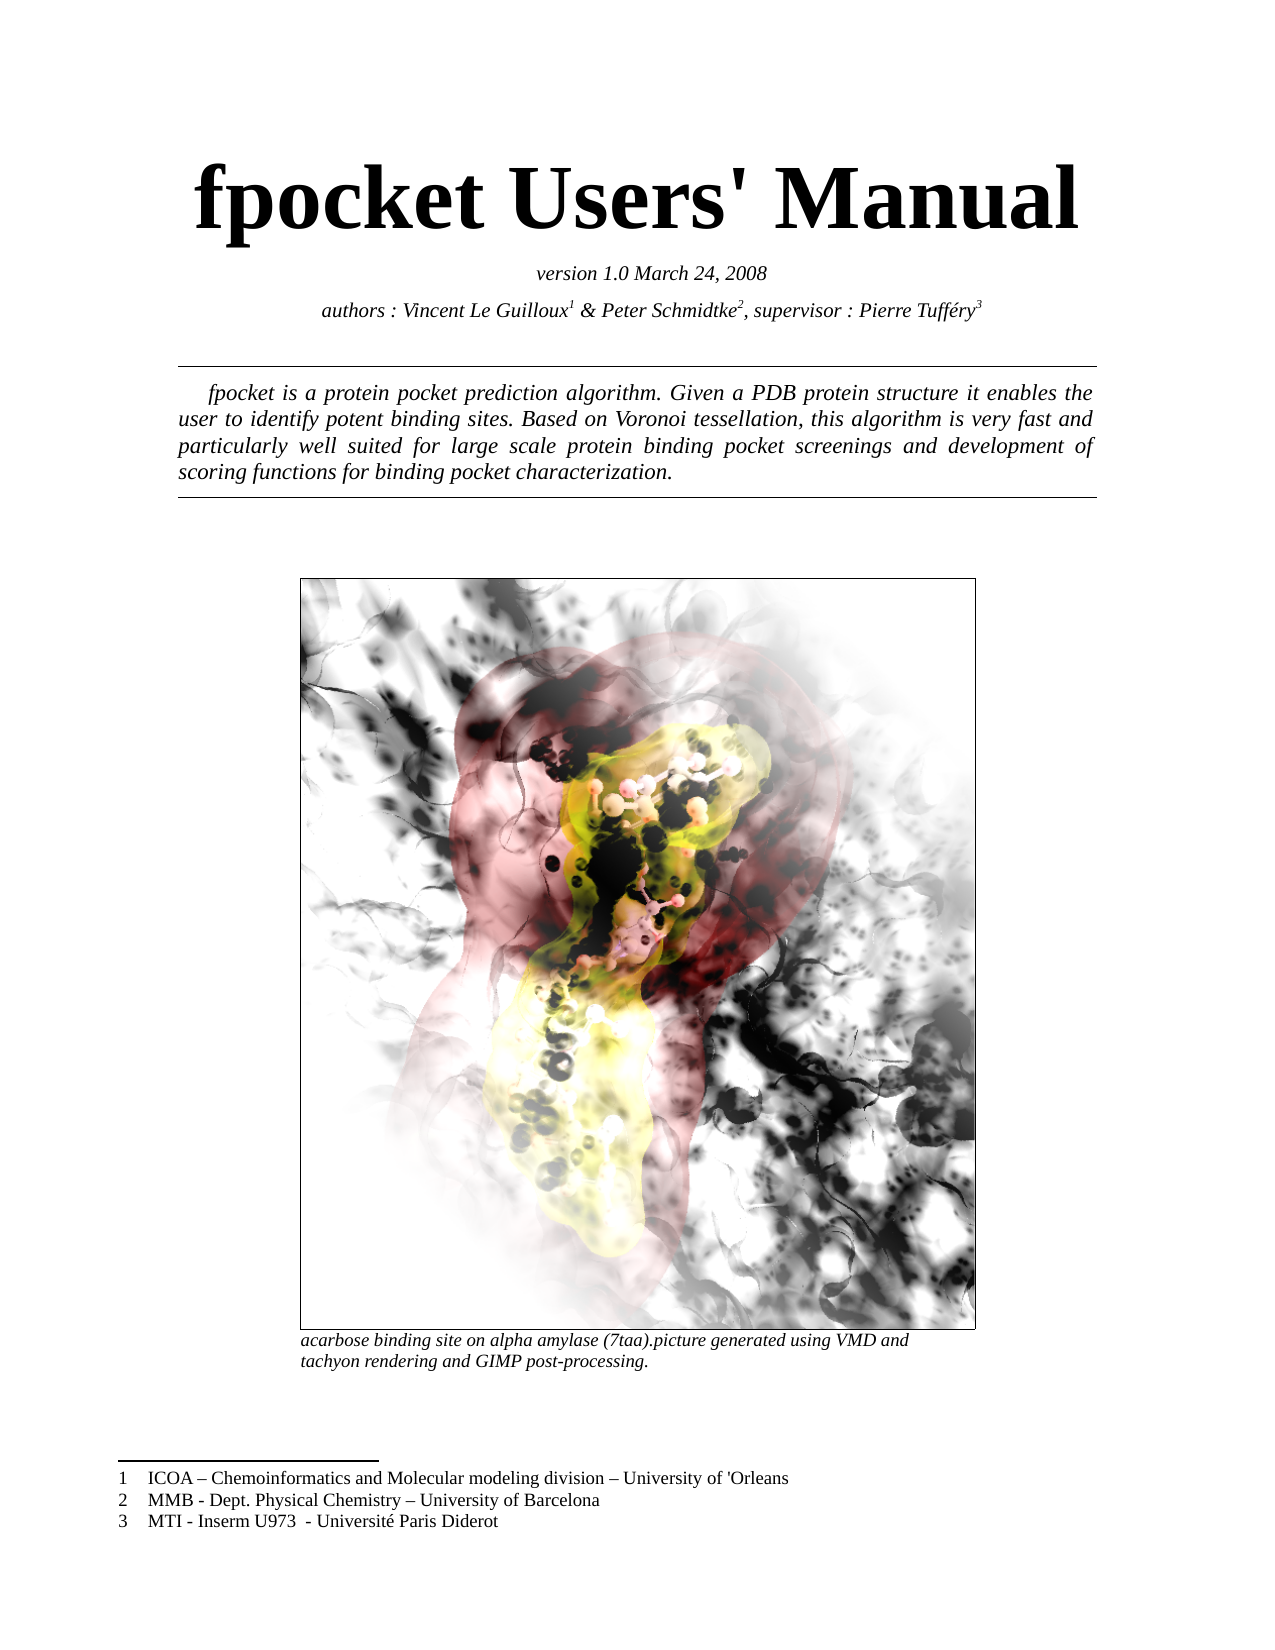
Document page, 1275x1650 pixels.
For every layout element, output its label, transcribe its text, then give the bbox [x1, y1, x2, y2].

text MTI - Inserm U973 - Université Paris Diderot [118, 1510, 1157, 1532]
subtitle fpocket Users' Manual [118, 143, 1157, 248]
text fpocket is a protein pocket prediction algorithm. Given a PDB protein structure it enables the user to identify potent binding sites. Based on Voronoi tessellation, this algorithm is very fast and particularly well suited for large scale protein binding pocket screenings and development of scoring functions for binding pocket characterization. [178, 379, 1097, 484]
picture [301, 579, 975, 1329]
text ICOA – Chemoinformatics and Molecular modeling division – University of 'Orleans [118, 1467, 1157, 1489]
text authors : Vincent Le Guilloux & Peter Schmidtke, supervisor : Pierre Tufféry [178, 298, 1097, 322]
text acarbose binding site on alpha amylase (7taa).picture generated using VMD and tachyon rendering and GIMP post-processing. [300, 1330, 975, 1372]
text version 1.0 March 24, 2008 [178, 261, 1097, 285]
text MMB - Dept. Physical Chemistry – University of Barcelona [118, 1489, 1157, 1510]
